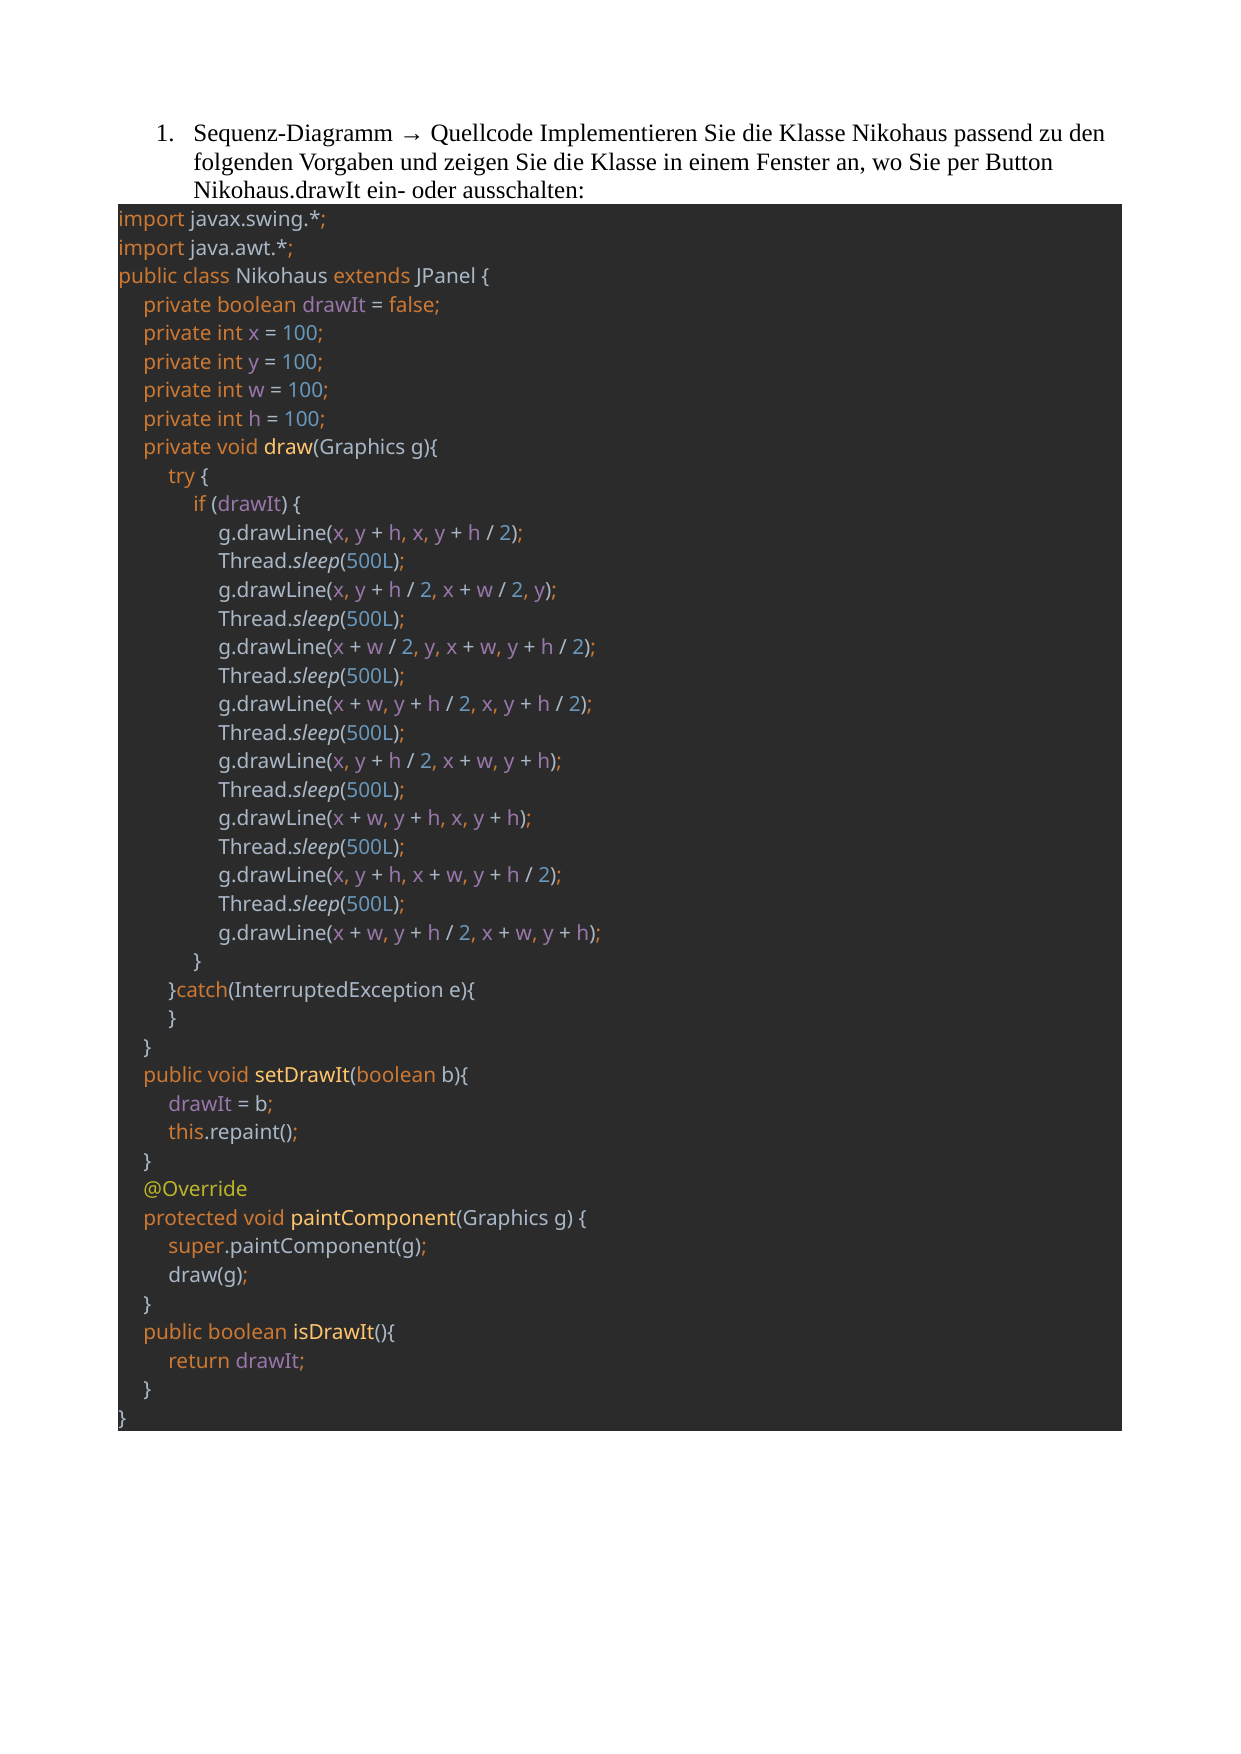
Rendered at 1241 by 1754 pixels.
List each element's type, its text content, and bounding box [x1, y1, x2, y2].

text } [118, 1374, 1122, 1403]
text g.drawLine(x + w, y + h / 2, x, y + h / 2); [118, 689, 1122, 718]
text Thread.sleep(500L); [118, 889, 1122, 918]
text g.drawLine(x + w, y + h / 2, x + w, y + h); [118, 918, 1122, 946]
text super.paintComponent(g); [118, 1232, 1122, 1260]
text }catch(InterruptedException e){ [118, 975, 1122, 1003]
text protected void paintComponent(Graphics g) { [118, 1203, 1122, 1232]
text draw(g); [118, 1260, 1122, 1289]
text Thread.sleep(500L); [118, 775, 1122, 803]
text try { [118, 461, 1122, 489]
text g.drawLine(x + w / 2, y, x + w, y + h / 2); [118, 632, 1122, 661]
text Thread.sleep(500L); [118, 718, 1122, 746]
text private int w = 100; [118, 375, 1122, 404]
list Sequenz-Diagramm → Quellcode Implementieren Sie die Klasse Nikohaus passend zu den folgenden Vorgaben und zeigen Sie die Klasse in einem Fenster an, wo Sie per Button Nikohaus.drawIt ein- oder ausschalten: [156, 118, 1122, 204]
text public boolean isDrawIt(){ [118, 1317, 1122, 1346]
text private int h = 100; [118, 404, 1122, 432]
text private int x = 100; [118, 318, 1122, 347]
text } [118, 1289, 1122, 1317]
text return drawIt; [118, 1346, 1122, 1374]
text g.drawLine(x, y + h / 2, x + w / 2, y); [118, 575, 1122, 604]
text g.drawLine(x, y + h, x, y + h / 2); [118, 518, 1122, 547]
text } [118, 946, 1122, 975]
text Thread.sleep(500L); [118, 661, 1122, 689]
text private boolean drawIt = false; [118, 290, 1122, 318]
text if (drawIt) { [118, 489, 1122, 518]
text } [118, 1003, 1122, 1032]
text this.repaint(); [118, 1117, 1122, 1146]
text drawIt = b; [118, 1089, 1122, 1117]
text } [118, 1146, 1122, 1174]
text Thread.sleep(500L); [118, 832, 1122, 861]
text public void setDrawIt(boolean b){ [118, 1060, 1122, 1089]
text private void draw(Graphics g){ [118, 432, 1122, 461]
text @Override [118, 1174, 1122, 1203]
text Thread.sleep(500L); [118, 547, 1122, 575]
text g.drawLine(x, y + h / 2, x + w, y + h); [118, 746, 1122, 775]
text g.drawLine(x + w, y + h, x, y + h); [118, 803, 1122, 832]
text } [118, 1403, 1122, 1431]
text import java.awt.*; [118, 233, 1122, 261]
text Thread.sleep(500L); [118, 604, 1122, 632]
text import javax.swing.*; [118, 204, 1122, 233]
text public class Nikohaus extends JPanel { [118, 261, 1122, 290]
text } [118, 1032, 1122, 1060]
text g.drawLine(x, y + h, x + w, y + h / 2); [118, 861, 1122, 889]
text private int y = 100; [118, 347, 1122, 375]
